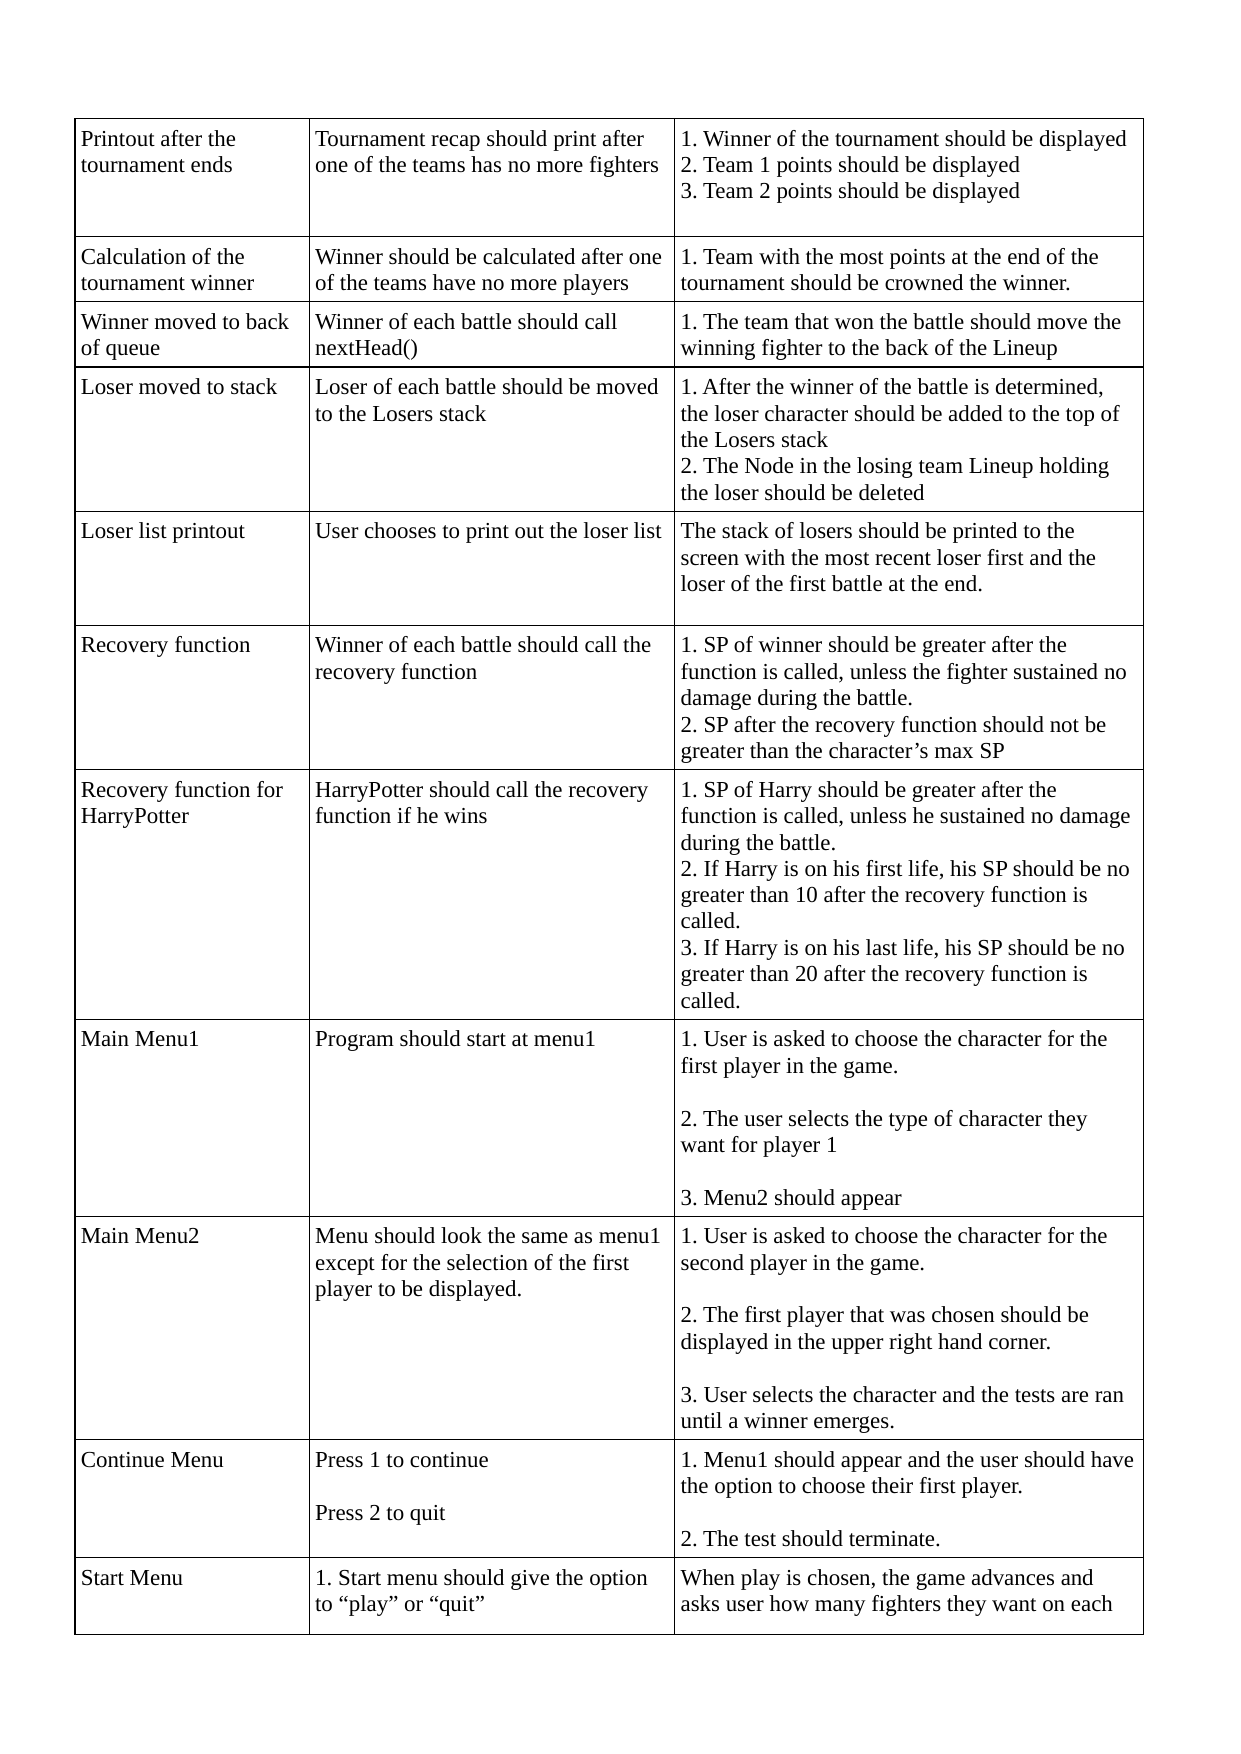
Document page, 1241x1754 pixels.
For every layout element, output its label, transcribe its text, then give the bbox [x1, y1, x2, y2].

table_cell Calculation of the tournament winner [76, 237, 309, 301]
table_cell 1. After the winner of the battle is determined, the loser character should be added to the top of the Losers stack 2. The Node in the losing team Lineup holding the loser should be deleted [675, 368, 1143, 511]
table_cell 1. The team that won the battle should move the winning fighter to the back of the Lineup [675, 302, 1143, 366]
table_cell Loser list printout [76, 512, 309, 625]
table_cell Press 1 to continue Press 2 to quit [310, 1440, 674, 1557]
table_cell Winner should be calculated after one of the teams have no more players [310, 237, 674, 301]
table_cell 1. Menu1 should appear and the user should have the option to choose their first player. 2. The test should terminate. [675, 1440, 1143, 1557]
table_cell Main Menu1 [76, 1020, 309, 1216]
table_cell 1. Team with the most points at the end of the tournament should be crowned the winner. [675, 237, 1143, 301]
table_cell Main Menu2 [76, 1217, 309, 1439]
table_cell Continue Menu [76, 1440, 309, 1557]
table_cell The stack of losers should be printed to the screen with the most recent loser first and the loser of the first battle at the end. [675, 512, 1143, 625]
table_cell Winner of each battle should call nextHead() [310, 302, 674, 366]
table_cell 1. User is asked to choose the character for the first player in the game. 2. The user selects the type of character they want for player 1 3. Menu2 should appear [675, 1020, 1143, 1216]
table_cell Loser of each battle should be moved to the Losers stack [310, 368, 674, 511]
table_cell 1. SP of winner should be greater after the function is called, unless the fighter sustained no damage during the battle. 2. SP after the recovery function should not be greater than the character’s max SP [675, 626, 1143, 769]
table_cell User chooses to print out the loser list [310, 512, 674, 625]
table_cell 1. SP of Harry should be greater after the function is called, unless he sustained no damage during the battle. 2. If Harry is on his first life, his SP should be no greater than 10 after the recovery function is called. 3. If Harry is on his last life, his SP should be no greater than 20 after the recovery function is called. [675, 770, 1143, 1019]
table_cell Start Menu [76, 1558, 309, 1634]
table_cell Recovery function [76, 626, 309, 769]
table_cell Winner moved to back of queue [76, 302, 309, 366]
table_cell Tournament recap should print after one of the teams has no more fighters [310, 119, 674, 236]
table_cell Loser moved to stack [76, 368, 309, 511]
table_cell Program should start at menu1 [310, 1020, 674, 1216]
table_cell Printout after the tournament ends [76, 119, 309, 236]
table_cell 1. Start menu should give the option to “play” or “quit” [310, 1558, 674, 1634]
table_cell Menu should look the same as menu1 except for the selection of the first player to be displayed. [310, 1217, 674, 1439]
table_cell When play is chosen, the game advances and asks user how many fighters they want on each [675, 1558, 1143, 1634]
table_cell 1. User is asked to choose the character for the second player in the game. 2. The first player that was chosen should be displayed in the upper right hand corner. 3. User selects the character and the tests are ran until a winner emerges. [675, 1217, 1143, 1439]
table_cell Recovery function for HarryPotter [76, 770, 309, 1019]
table_cell HarryPotter should call the recovery function if he wins [310, 770, 674, 1019]
table_cell Winner of each battle should call the recovery function [310, 626, 674, 769]
table_cell 1. Winner of the tournament should be displayed 2. Team 1 points should be displayed 3. Team 2 points should be displayed [675, 119, 1143, 236]
